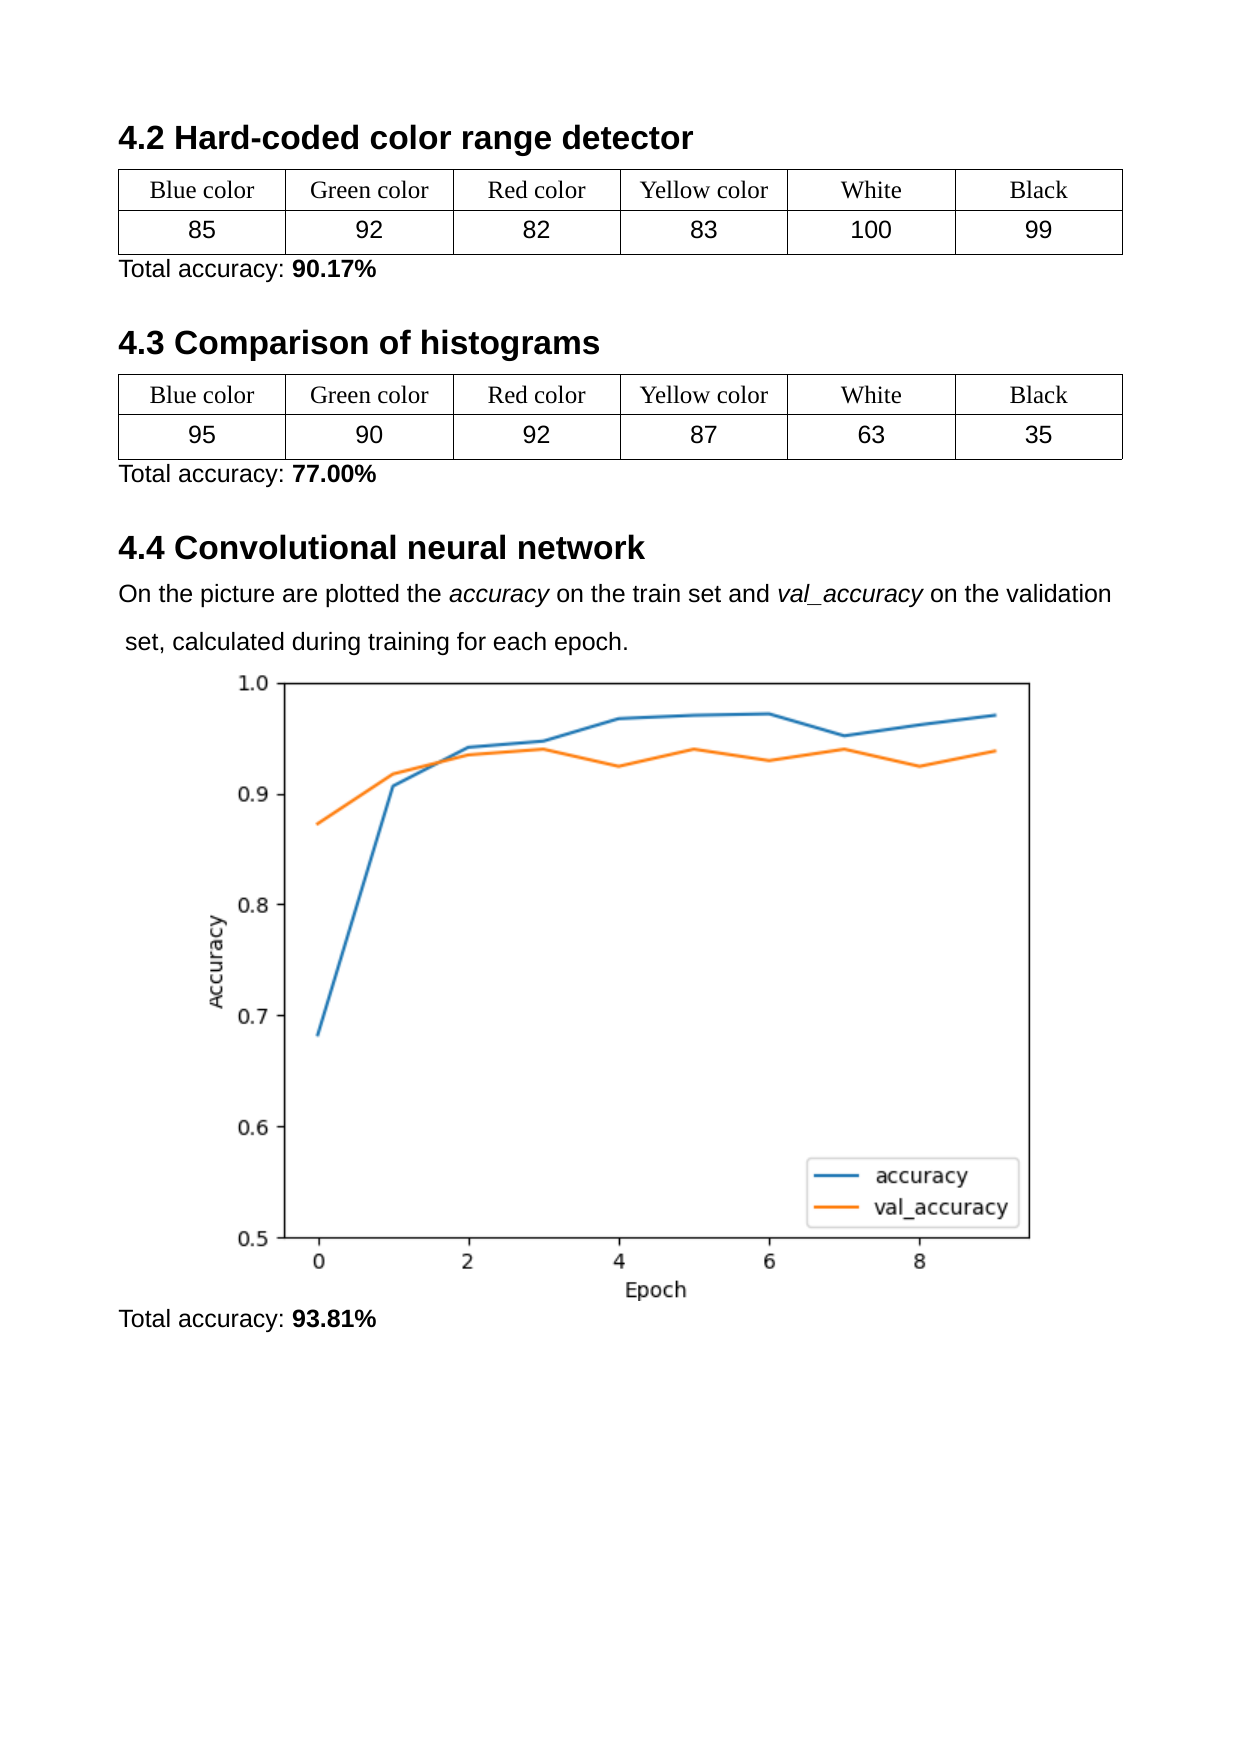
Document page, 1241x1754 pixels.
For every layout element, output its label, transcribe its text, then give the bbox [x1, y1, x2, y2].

table_header Black [956, 375, 1122, 414]
subtitle 4.2 Hard-coded color range detector [118, 118, 1122, 157]
text Total accuracy: 90.17% [118, 255, 1122, 283]
table_cell 92 [454, 415, 620, 459]
subtitle 4.3 Comparison of histograms [118, 323, 1122, 362]
table_cell 95 [119, 415, 285, 459]
table_cell 82 [454, 211, 620, 254]
table_header Green color [286, 375, 453, 414]
subtitle 4.4 Convolutional neural network [118, 528, 1122, 566]
text Total accuracy: 93.81% [118, 674, 1122, 1333]
table_cell 83 [621, 211, 787, 254]
table_header White [788, 170, 955, 209]
table_header White [788, 375, 955, 414]
table_cell 35 [956, 415, 1122, 459]
table_cell 63 [788, 415, 955, 459]
table_cell 87 [621, 415, 787, 459]
picture [209, 656, 1031, 1301]
table_header Yellow color [621, 170, 787, 209]
text Total accuracy: 77.00% [118, 460, 1122, 488]
table_header Black [956, 170, 1122, 209]
table_header Blue color [119, 375, 285, 414]
text On the picture are plotted the accuracy on the train set and val_accuracy on the validation [118, 579, 1122, 608]
text set, calculated during training for each epoch. [118, 626, 1122, 655]
table_cell 100 [788, 211, 955, 254]
table_header Red color [454, 375, 620, 414]
table_header Blue color [119, 170, 285, 209]
table_cell 90 [286, 415, 453, 459]
table_header Green color [286, 170, 453, 209]
table_cell 92 [286, 211, 453, 254]
table_header Yellow color [621, 375, 787, 414]
table_header Red color [454, 170, 620, 209]
table_cell 99 [956, 211, 1122, 254]
table_cell 85 [119, 211, 285, 254]
